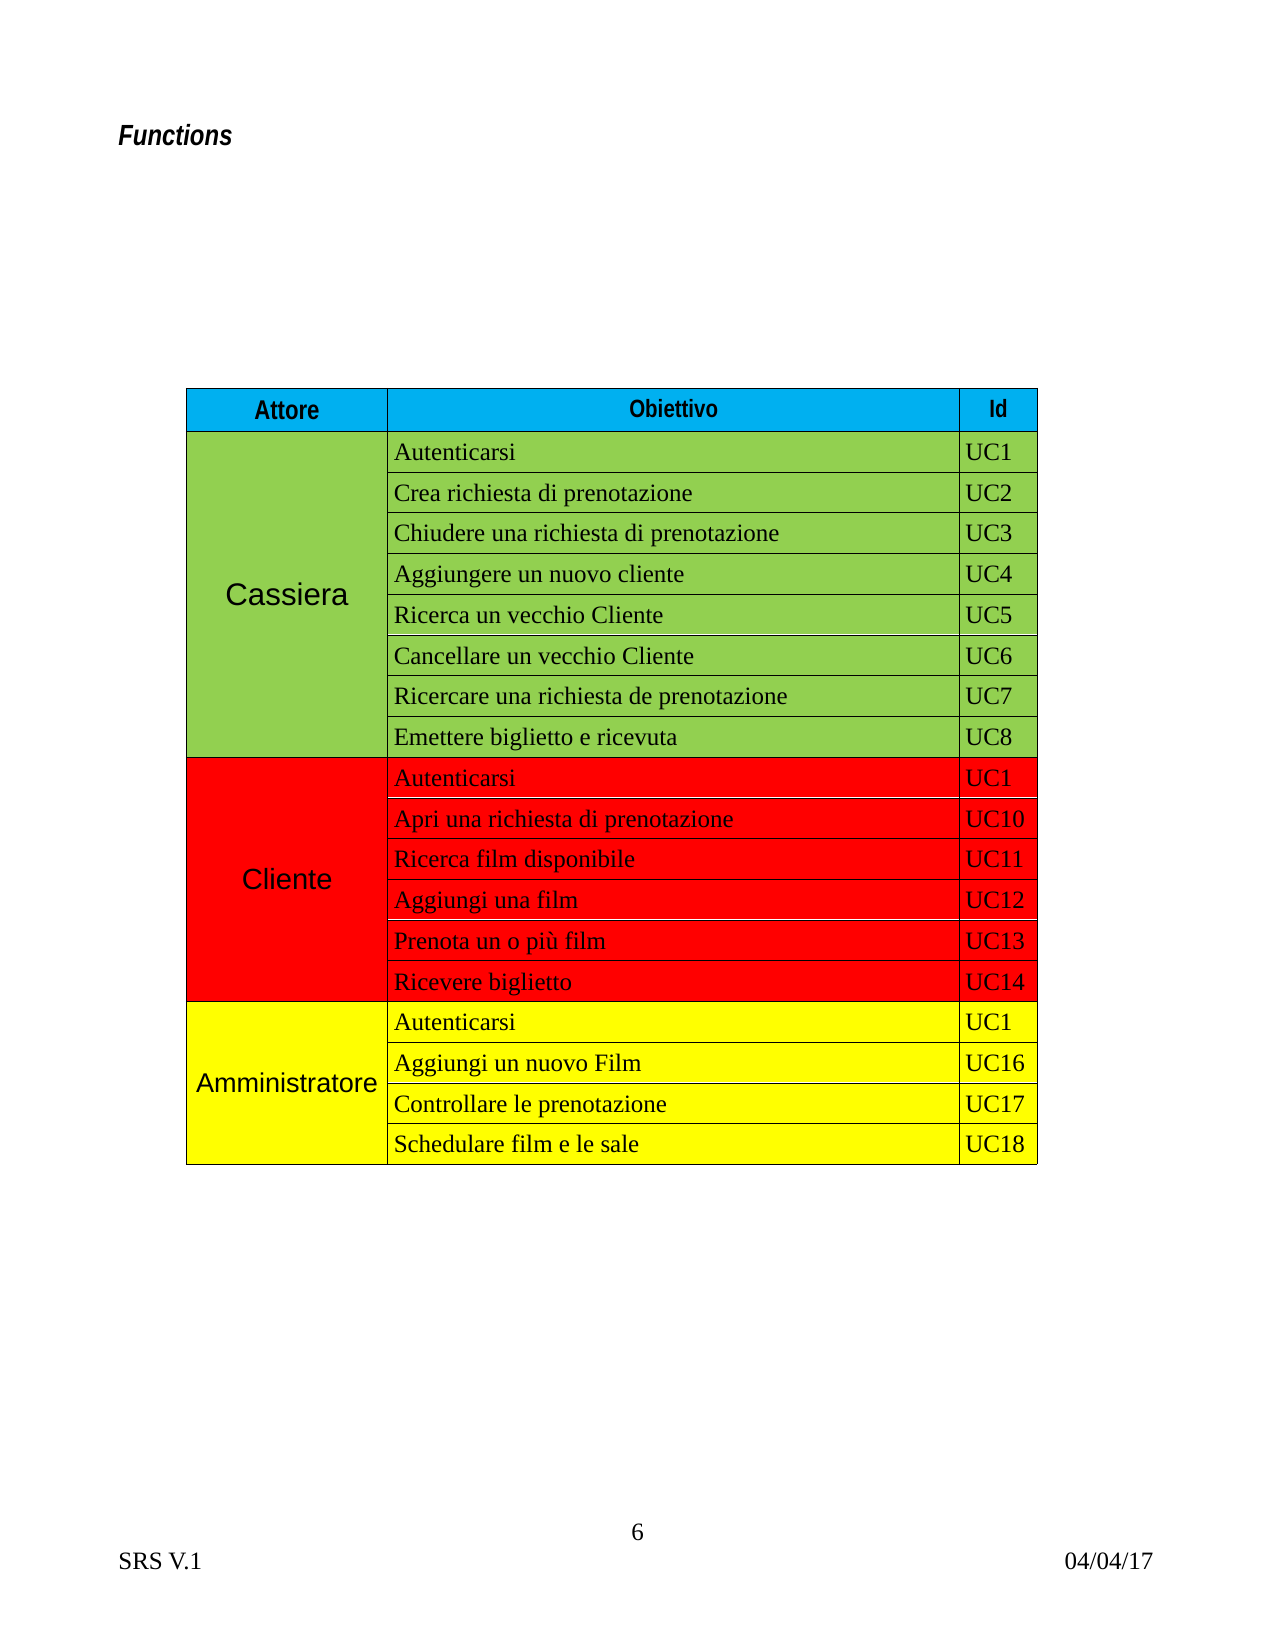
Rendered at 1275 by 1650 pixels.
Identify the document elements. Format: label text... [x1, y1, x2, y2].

table_cell Autenticarsi [388, 758, 959, 797]
table_cell UC16 [960, 1043, 1037, 1082]
table_cell Cliente [187, 758, 387, 1001]
table_cell UC5 [960, 595, 1037, 634]
table_cell UC13 [960, 921, 1037, 960]
table_cell Crea richiesta di prenotazione [388, 473, 959, 512]
table_cell Ricerca un vecchio Cliente [388, 595, 959, 634]
table_cell Autenticarsi [388, 432, 959, 472]
table_header Obiettivo [388, 389, 959, 431]
table_cell UC1 [960, 758, 1037, 797]
subtitle Functions [118, 118, 1157, 152]
table_cell Chiudere una richiesta di prenotazione [388, 513, 959, 553]
table_cell UC11 [960, 839, 1037, 879]
table_cell Apri una richiesta di prenotazione [388, 799, 959, 838]
table_header Attore [187, 389, 387, 431]
table_header Id [960, 389, 1037, 431]
table_cell UC1 [960, 432, 1037, 472]
table_cell Emettere biglietto e ricevuta [388, 717, 959, 757]
table_cell Aggiungi un nuovo Film [388, 1043, 959, 1082]
table_cell Cancellare un vecchio Cliente [388, 636, 959, 675]
table_cell Autenticarsi [388, 1002, 959, 1042]
table_cell Cassiera [187, 432, 387, 757]
table_cell Amministratore [187, 1002, 387, 1164]
table_cell UC2 [960, 473, 1037, 512]
table_cell Ricerca film disponibile [388, 839, 959, 879]
table_cell Ricercare una richiesta de prenotazione [388, 676, 959, 716]
table_cell UC18 [960, 1124, 1037, 1164]
table_cell UC3 [960, 513, 1037, 553]
table_cell Aggiungere un nuovo cliente [388, 554, 959, 594]
table_cell Aggiungi una film [388, 880, 959, 919]
table_cell UC4 [960, 554, 1037, 594]
table_cell UC7 [960, 676, 1037, 716]
table_cell Schedulare film e le sale [388, 1124, 959, 1164]
table_cell Controllare le prenotazione [388, 1084, 959, 1123]
table_cell UC6 [960, 636, 1037, 675]
table_cell Ricevere biglietto [388, 961, 959, 1001]
table_cell UC17 [960, 1084, 1037, 1123]
table_cell UC1 [960, 1002, 1037, 1042]
table_cell UC8 [960, 717, 1037, 757]
table_cell UC12 [960, 880, 1037, 919]
table_cell UC14 [960, 961, 1037, 1001]
table_cell Prenota un o più film [388, 921, 959, 960]
table_cell UC10 [960, 799, 1037, 838]
